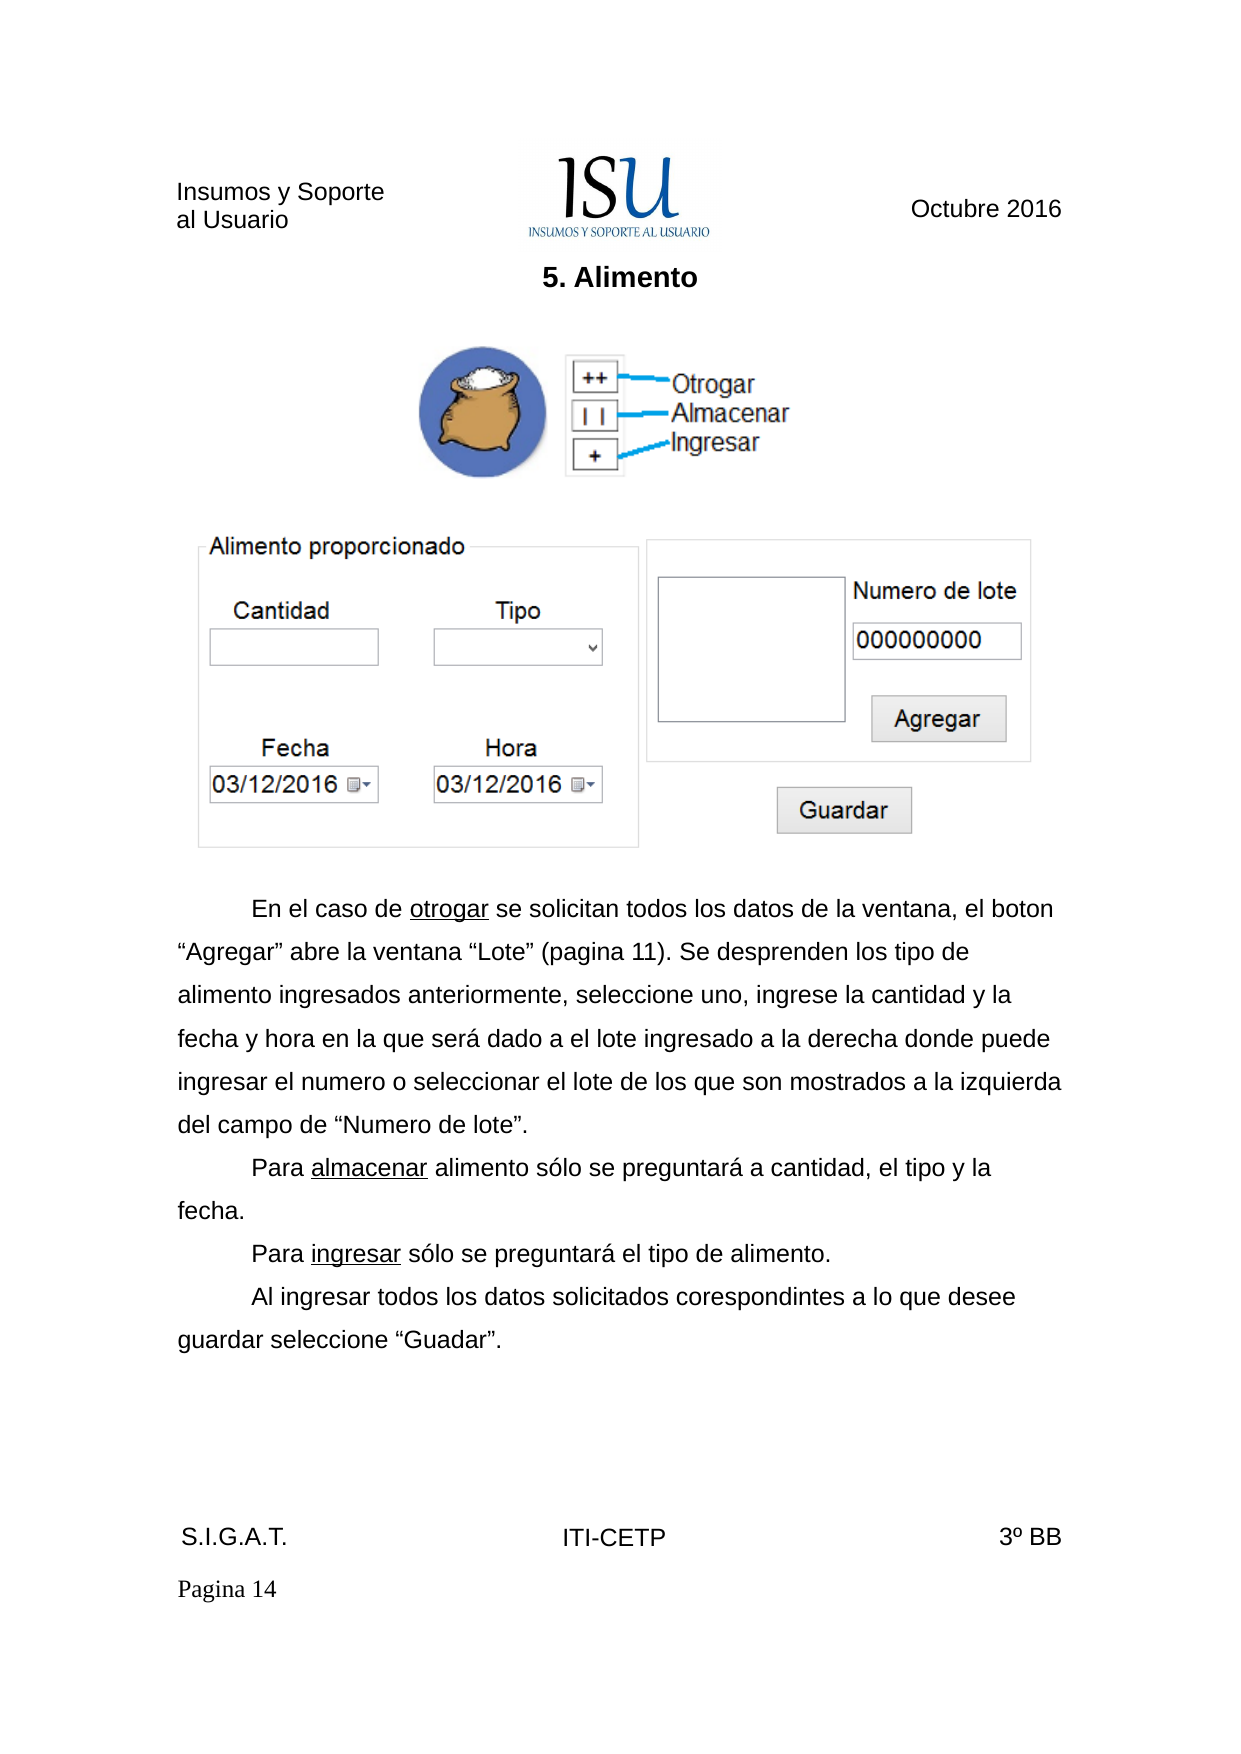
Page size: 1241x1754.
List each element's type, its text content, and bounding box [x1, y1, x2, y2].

text Para almacenar alimento sólo se preguntará a cantidad, el tipo y la fecha. [177, 1153, 1063, 1225]
text Para ingresar sólo se preguntará el tipo de alimento. [177, 1239, 1063, 1268]
text 5. Alimento [177, 260, 1063, 293]
picture [517, 138, 723, 252]
text Al ingresar todos los datos solicitados corespondintes a lo que desee guardar seleccione “Guadar”. [177, 1282, 1063, 1354]
text En el caso de otrogar se solicitan todos los datos de la ventana, el boton “Agregar” abre la ventana “Lote” (pagina 11). Se desprenden los tipo de alimento ingresados anteriormente, seleccione uno, ingrese la cantidad y la fecha y hora en la que será dado a el lote ingresado a la derecha donde puede ingresar el numero o seleccionar el lote de los que son mostrados a la izquierda del campo de “Numero de lote”. [177, 880, 1063, 1138]
